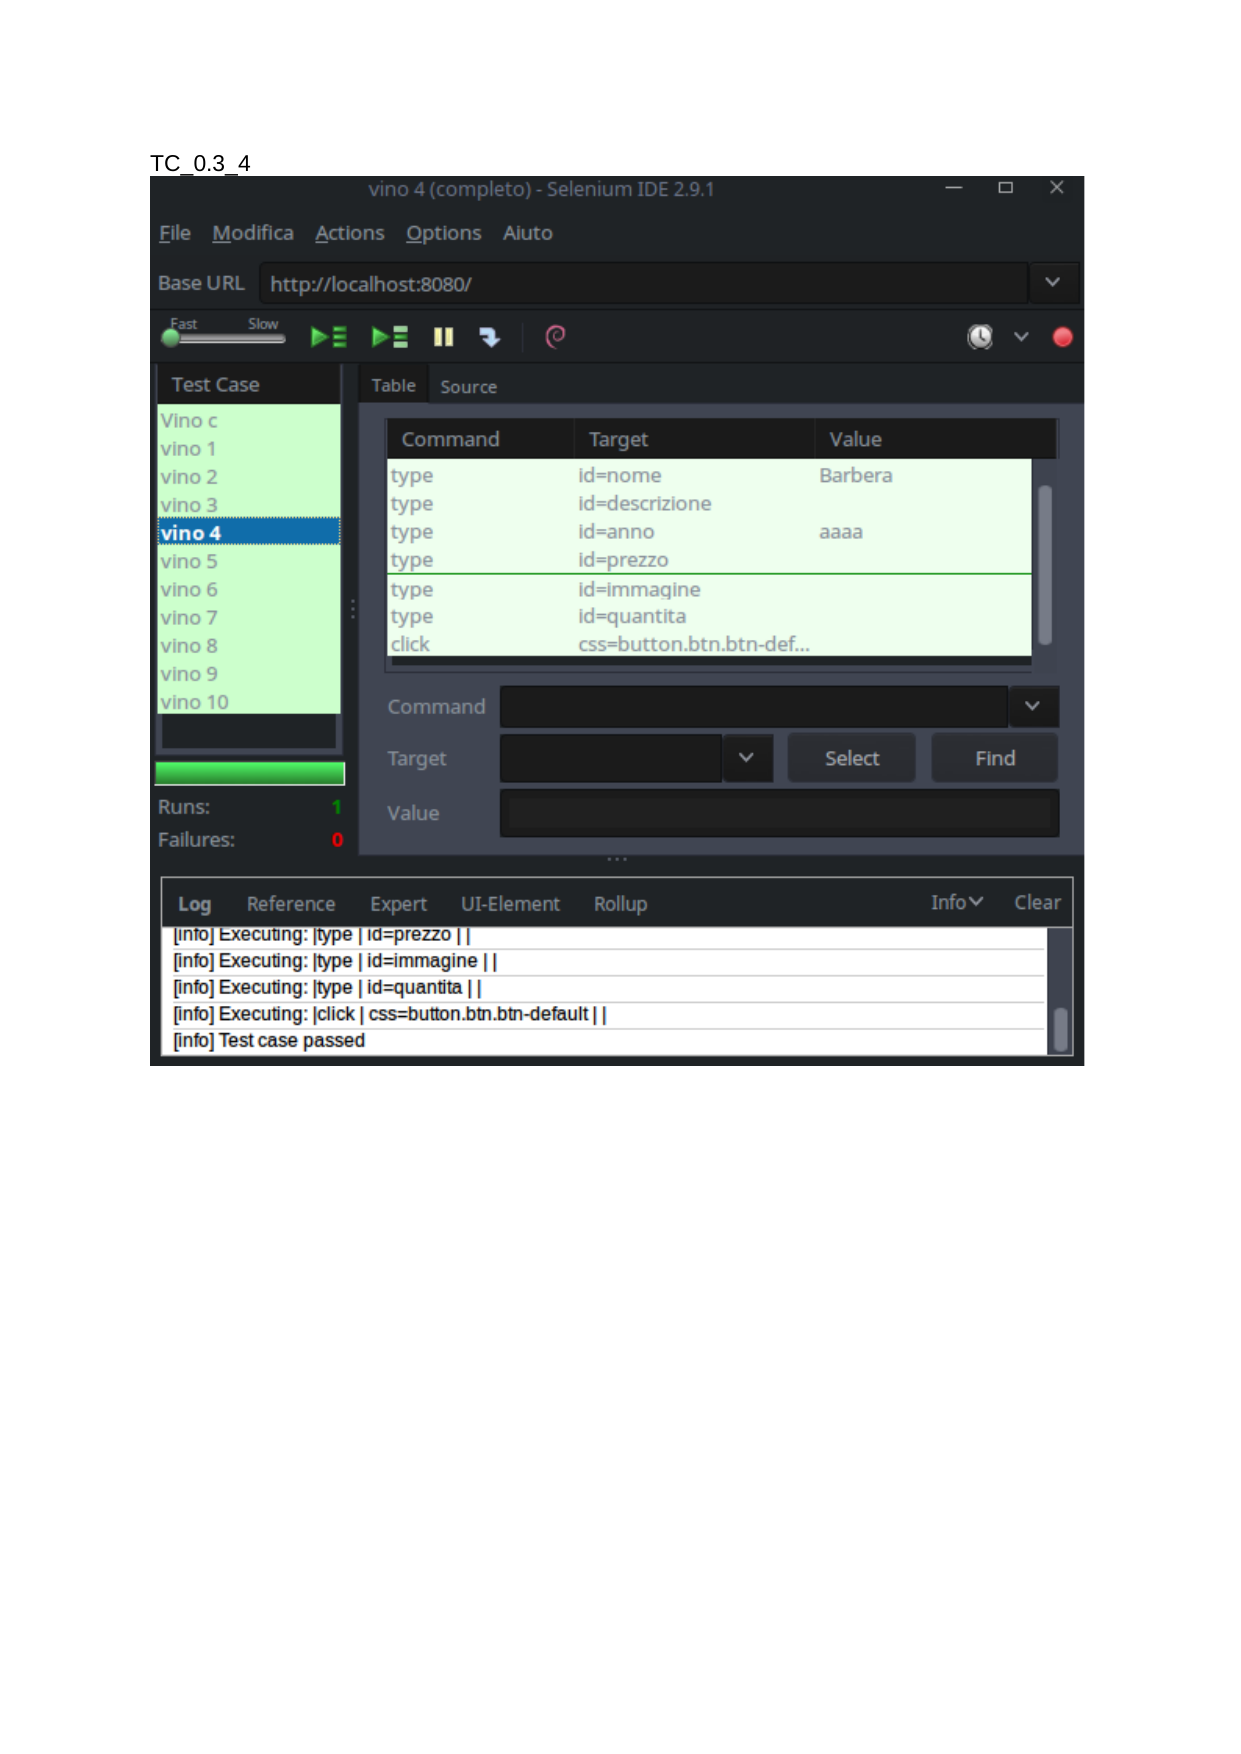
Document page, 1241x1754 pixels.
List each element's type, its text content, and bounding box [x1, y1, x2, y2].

picture [150, 176, 1085, 1066]
text TC_0.3_4 [150, 150, 1090, 176]
